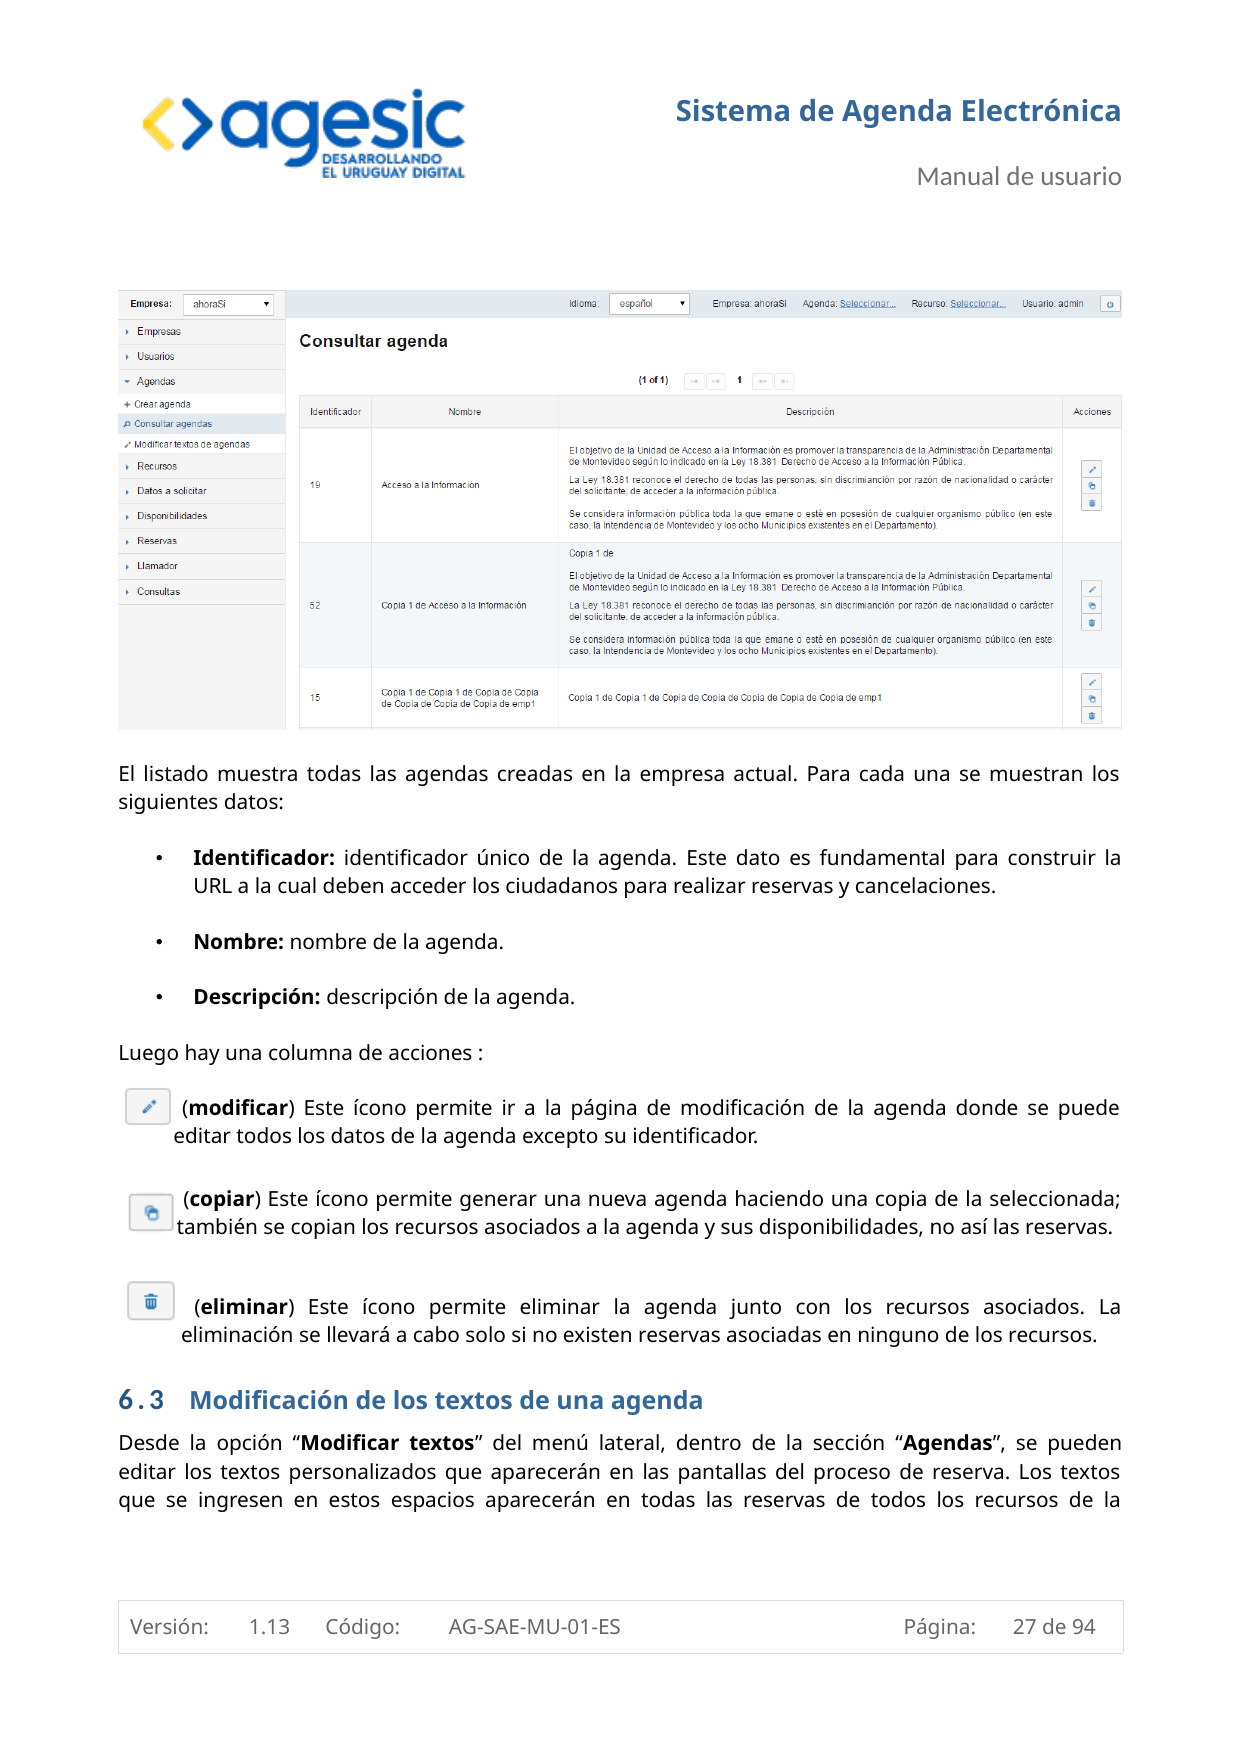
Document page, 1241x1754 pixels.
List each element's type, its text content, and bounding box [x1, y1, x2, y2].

list Descripción: descripción de la agenda. [156, 982, 1122, 1011]
text Desde la opción “Modificar textos” del menú lateral, dentro de la sección “Agendas”, se pueden editar los textos personalizados que aparecerán en las pantallas del proceso de reserva. Los textos que se ingresen en estos espacios aparecerán en todas las reservas de todos los recursos de la [118, 1428, 1122, 1514]
text (modificar) Este ícono permite ir a la página de modificación de la agenda donde se puede editar todos los datos de la agenda excepto su identificador. [118, 1093, 1122, 1157]
picture [126, 1191, 177, 1236]
text (copiar) Este ícono permite generar una nueva agenda haciendo una copia de la seleccionada; también se copian los recursos asociados a la agenda y sus disponibilidades, no así las reservas. [118, 1184, 1122, 1265]
list Identificador: identificador único de la agenda. Este dato es fundamental para construir la URL a la cual deben acceder los ciudadanos para realizar reservas y cancelaciones. [156, 843, 1122, 900]
picture [118, 289, 1123, 730]
list Nombre: nombre de la agenda. [156, 927, 1122, 955]
text El listado muestra todas las agendas creadas en la empresa actual. Para cada una se muestran los siguientes datos: [118, 730, 1122, 816]
picture [123, 1277, 181, 1325]
text Luego hay una columna de acciones : [118, 1038, 1122, 1066]
text (eliminar) Este ícono permite eliminar la agenda junto con los recursos asociados. La eliminación se llevará a cabo solo si no existen reservas asociadas en ninguno de los recursos. [118, 1292, 1122, 1354]
picture [142, 88, 466, 178]
picture [121, 1084, 173, 1128]
subtitle Modificación de los textos de una agenda [118, 1381, 1122, 1416]
